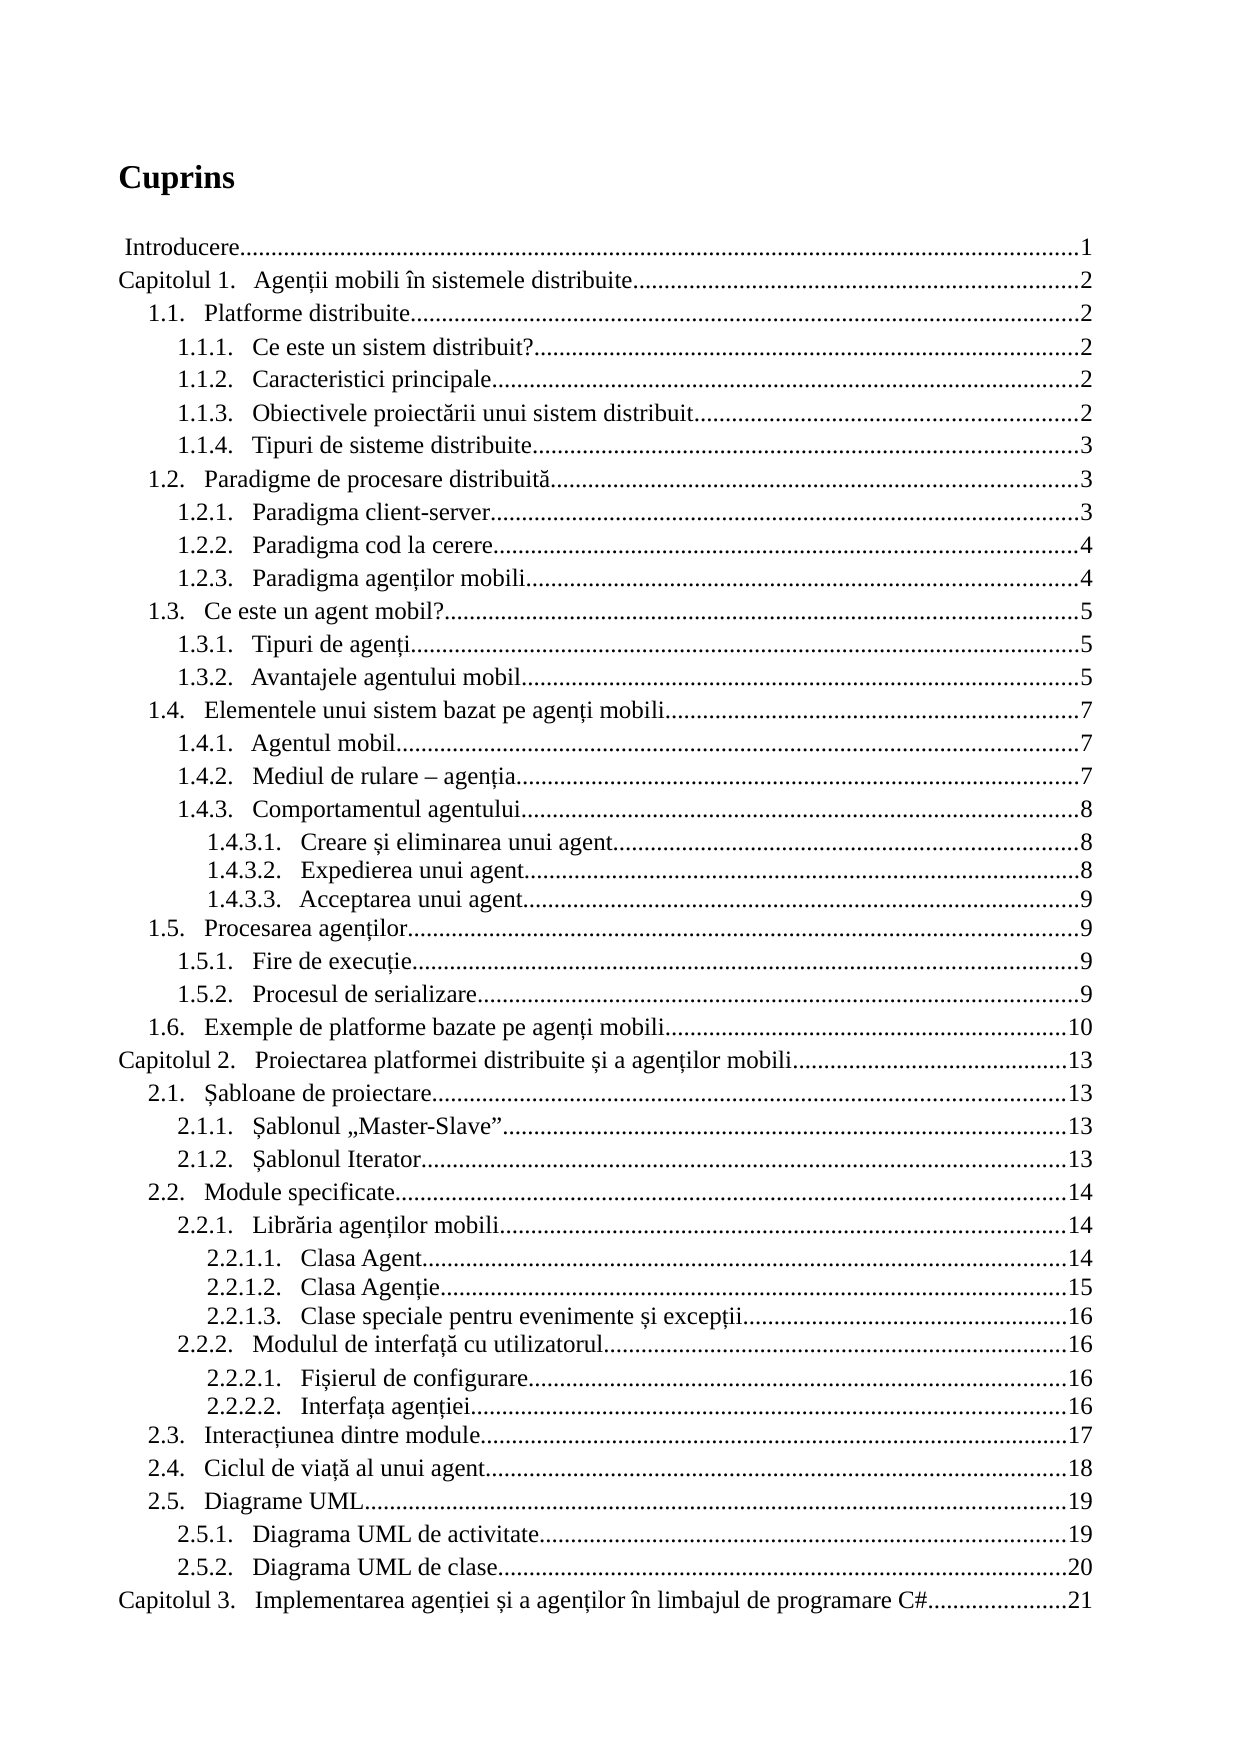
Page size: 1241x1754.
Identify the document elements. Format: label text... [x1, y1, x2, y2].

text 2.1. Șabloane de proiectare 13 [148, 1078, 1093, 1107]
text 1.4. Elementele unui sistem bazat pe agenți mobili 7 [148, 695, 1093, 723]
text 1.4.3.3. Acceptarea unui agent 9 [207, 884, 1093, 913]
text 1.4.1. Agentul mobil 7 [177, 728, 1093, 757]
text 1.4.3. Comportamentul agentului 8 [177, 794, 1093, 823]
text 2.5. Diagrame UML 19 [148, 1486, 1093, 1515]
text 1.1.3. Obiectivele proiectării unui sistem distribuit 2 [177, 398, 1093, 426]
text Capitolul 1. Agenții mobili în sistemele distribuite 2 [118, 266, 1093, 294]
text 2.2.1. Librăria agenților mobili 14 [177, 1210, 1093, 1239]
text 1.3.2. Avantajele agentului mobil 5 [177, 662, 1093, 691]
text 2.2.1.3. Clase speciale pentru evenimente și excepții 16 [207, 1301, 1093, 1329]
text 1.2. Paradigme de procesare distribuită 3 [148, 464, 1093, 492]
text 2.2.1.1. Clasa Agent 14 [207, 1243, 1093, 1272]
text 1.6. Exemple de platforme bazate pe agenți mobili 10 [148, 1012, 1093, 1041]
text 1.5. Procesarea agenților 9 [148, 913, 1093, 942]
text 1.2.1. Paradigma client-server 3 [177, 497, 1093, 525]
text 2.5.1. Diagrama UML de activitate 19 [177, 1519, 1093, 1548]
text 2.1.1. Șablonul „Master-Slave” 13 [177, 1111, 1093, 1140]
text 1.5.1. Fire de execuție 9 [177, 946, 1093, 975]
text 1.4.3.1. Creare și eliminarea unui agent 8 [207, 827, 1093, 856]
text Capitolul 2. Proiectarea platformei distribuite și a agenților mobili 13 [118, 1045, 1093, 1074]
text Introducere 1 [118, 232, 1093, 261]
text 1.1.1. Ce este un sistem distribuit? 2 [177, 332, 1093, 360]
text 1.2.2. Paradigma cod la cerere 4 [177, 530, 1093, 558]
text 2.4. Ciclul de viață al unui agent 18 [148, 1453, 1093, 1482]
text 2.2. Module specificate 14 [148, 1177, 1093, 1206]
text 2.2.2. Modulul de interfață cu utilizatorul 16 [177, 1329, 1093, 1358]
text 2.2.2.1. Fișierul de configurare 16 [207, 1363, 1093, 1391]
text 1.1.4. Tipuri de sisteme distribuite 3 [177, 431, 1093, 459]
text Capitolul 3. Implementarea agenției și a agenților în limbajul de programare C# 21 [118, 1585, 1093, 1614]
text 1.1.2. Caracteristici principale 2 [177, 364, 1093, 393]
text 2.5.2. Diagrama UML de clase 20 [177, 1552, 1093, 1581]
text 1.3.1. Tipuri de agenți 5 [177, 629, 1093, 657]
text 1.3. Ce este un agent mobil? 5 [148, 596, 1093, 624]
text 2.1.2. Șablonul Iterator 13 [177, 1144, 1093, 1173]
text 2.2.1.2. Clasa Agenție 15 [207, 1272, 1093, 1301]
text 1.4.2. Mediul de rulare – agenția 7 [177, 761, 1093, 789]
text 2.2.2.2. Interfața agenției 16 [207, 1391, 1093, 1420]
subtitle Cuprins [118, 157, 1093, 195]
text 1.4.3.2. Expedierea unui agent 8 [207, 856, 1093, 884]
text 2.3. Interacțiunea dintre module 17 [148, 1420, 1093, 1449]
text 1.2.3. Paradigma agenților mobili 4 [177, 563, 1093, 591]
text 1.5.2. Procesul de serializare 9 [177, 979, 1093, 1008]
text 1.1. Platforme distribuite 2 [148, 298, 1093, 327]
